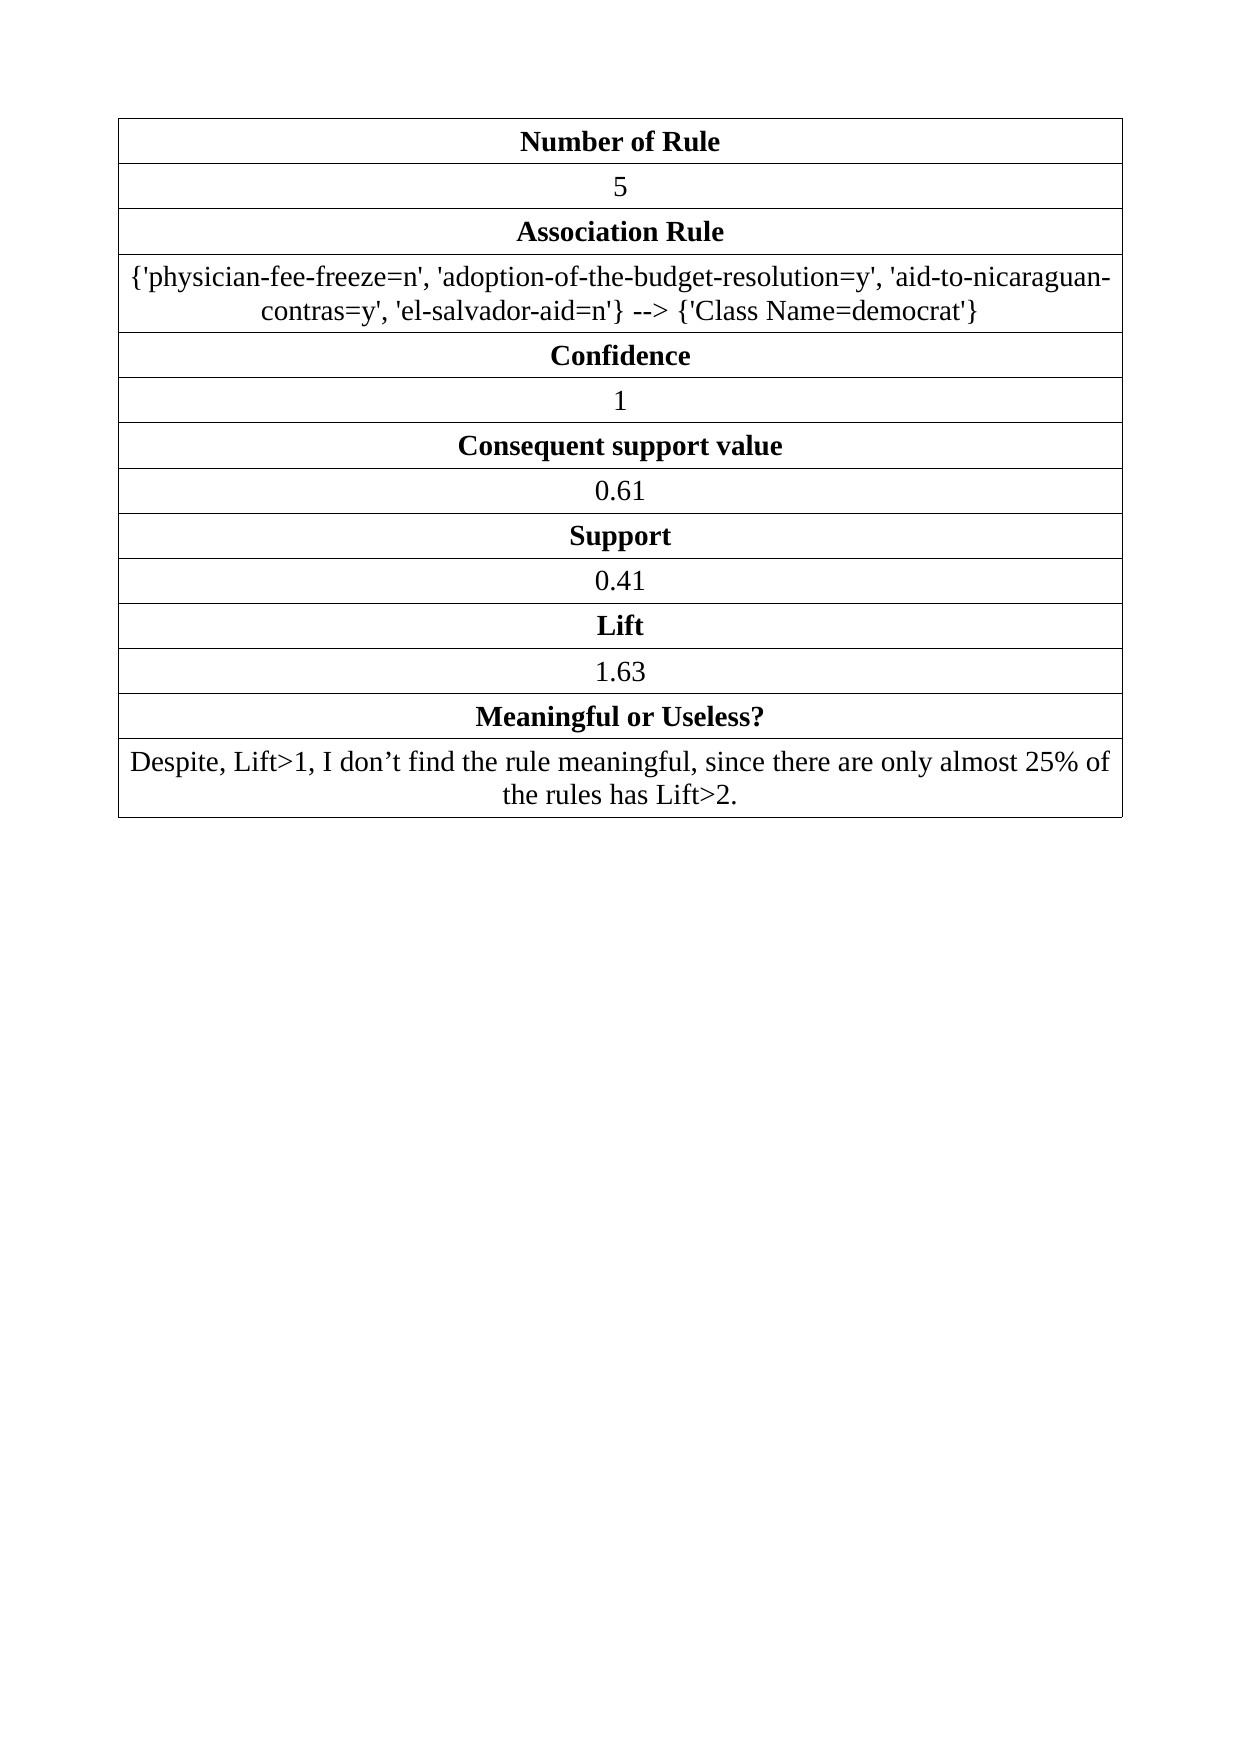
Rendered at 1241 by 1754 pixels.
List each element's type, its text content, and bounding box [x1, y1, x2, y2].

table_cell Despite, Lift>1, I don’t find the rule meaningful, since there are only almost 25% of the rules has Lift>2. [119, 739, 1122, 817]
table_cell Confidence [119, 333, 1122, 377]
table_cell 1 [119, 378, 1122, 422]
table_cell 0.41 [119, 559, 1122, 603]
table_cell Support [119, 514, 1122, 558]
table_cell Meaningful or Useless? [119, 694, 1122, 738]
table_cell 1.63 [119, 649, 1122, 693]
table_cell Consequent support value [119, 423, 1122, 467]
table_cell Association Rule [119, 209, 1122, 253]
table_cell 5 [119, 164, 1122, 208]
table_header Number of Rule [119, 119, 1122, 163]
table_cell 0.61 [119, 469, 1122, 512]
table_cell {'physician-fee-freeze=n', 'adoption-of-the-budget-resolution=y', 'aid-to-nicaraguan-contras=y', 'el-salvador-aid=n'} --> {'Class Name=democrat'} [119, 255, 1122, 332]
table_cell Lift [119, 604, 1122, 648]
